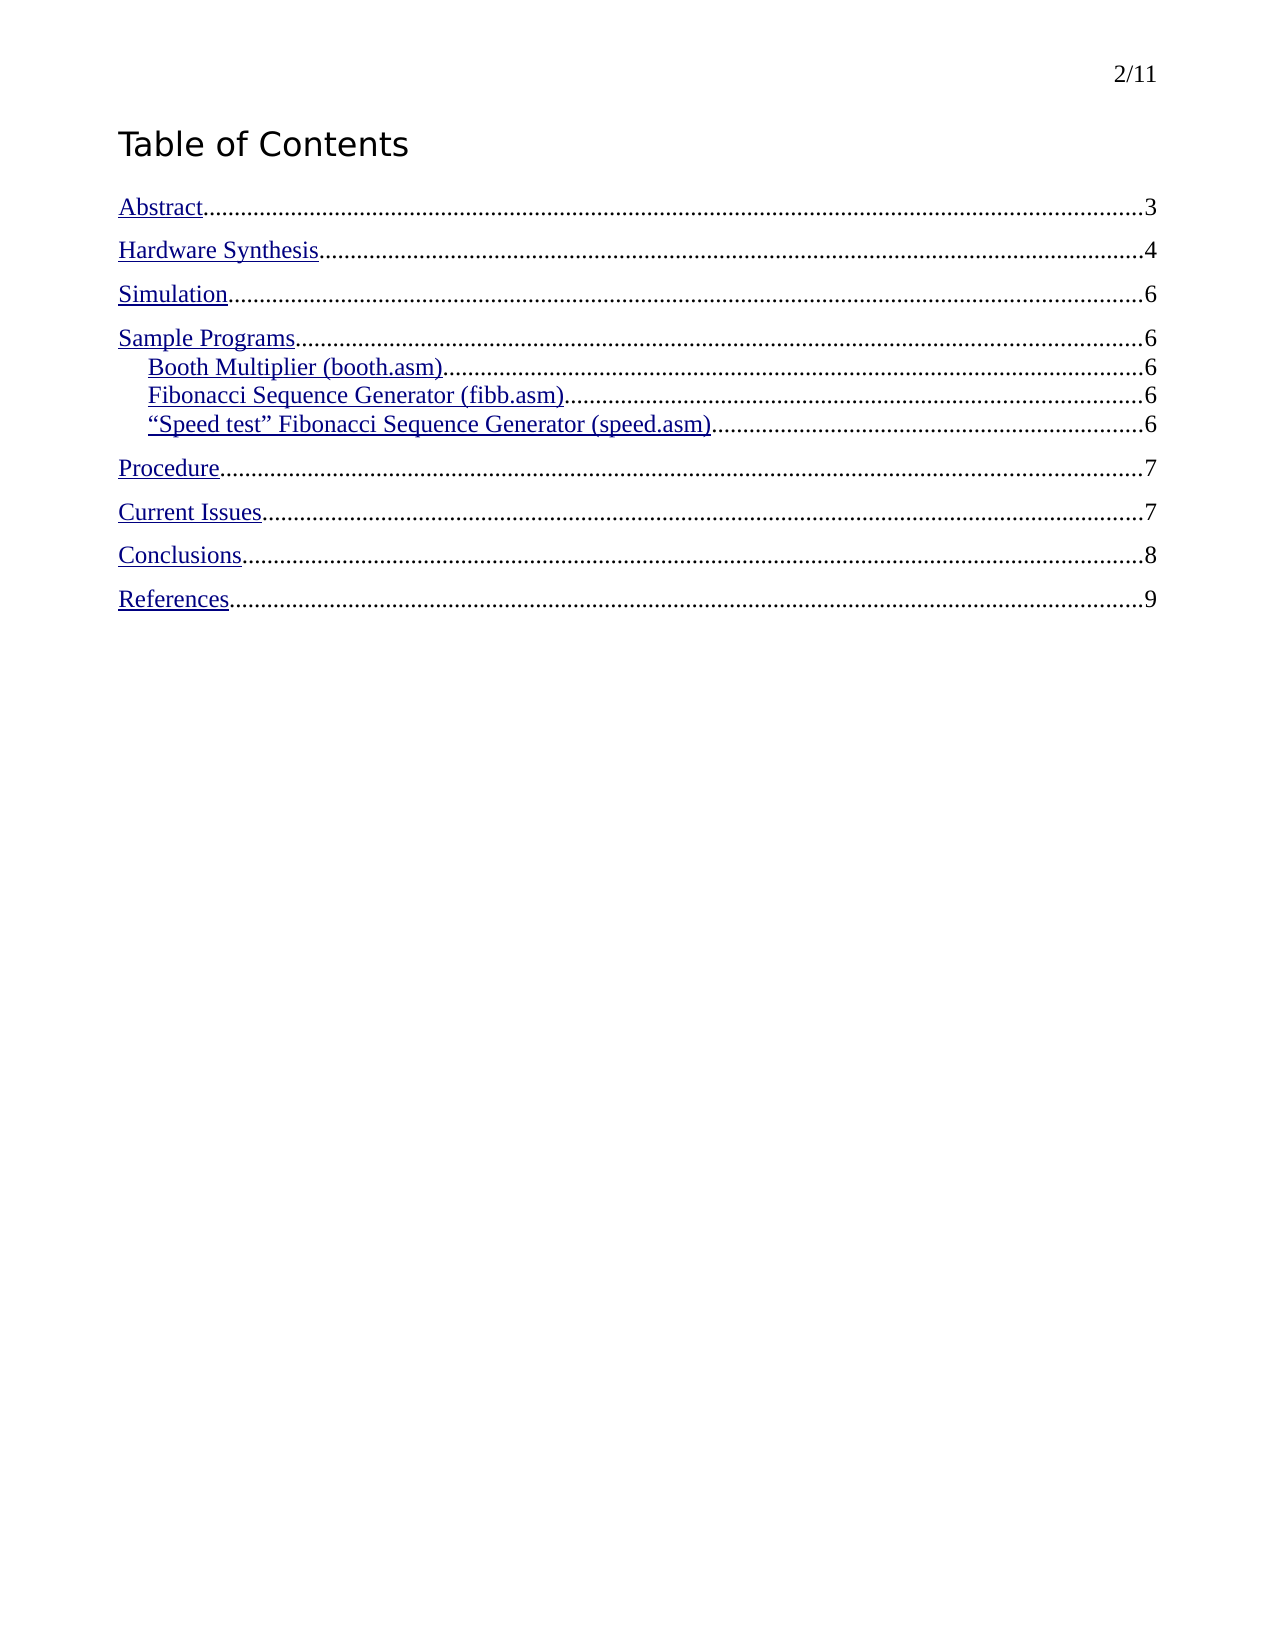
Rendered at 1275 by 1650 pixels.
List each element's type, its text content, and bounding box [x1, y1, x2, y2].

text Simulation 6 [118, 279, 1157, 308]
text Current Issues 7 [118, 497, 1157, 526]
text Sample Programs 6 [118, 323, 1157, 352]
text Booth Multiplier (booth.asm) 6 [148, 352, 1157, 381]
text Conclusions 8 [118, 541, 1157, 569]
subtitle Table of Contents [118, 125, 1157, 164]
text “Speed test” Fibonacci Sequence Generator (speed.asm) 6 [148, 409, 1157, 438]
text Fibonacci Sequence Generator (fibb.asm) 6 [148, 381, 1157, 409]
text Abstract 3 [118, 192, 1157, 221]
text Procedure 7 [118, 453, 1157, 482]
text References 9 [118, 584, 1157, 613]
text Hardware Synthesis 4 [118, 236, 1157, 264]
